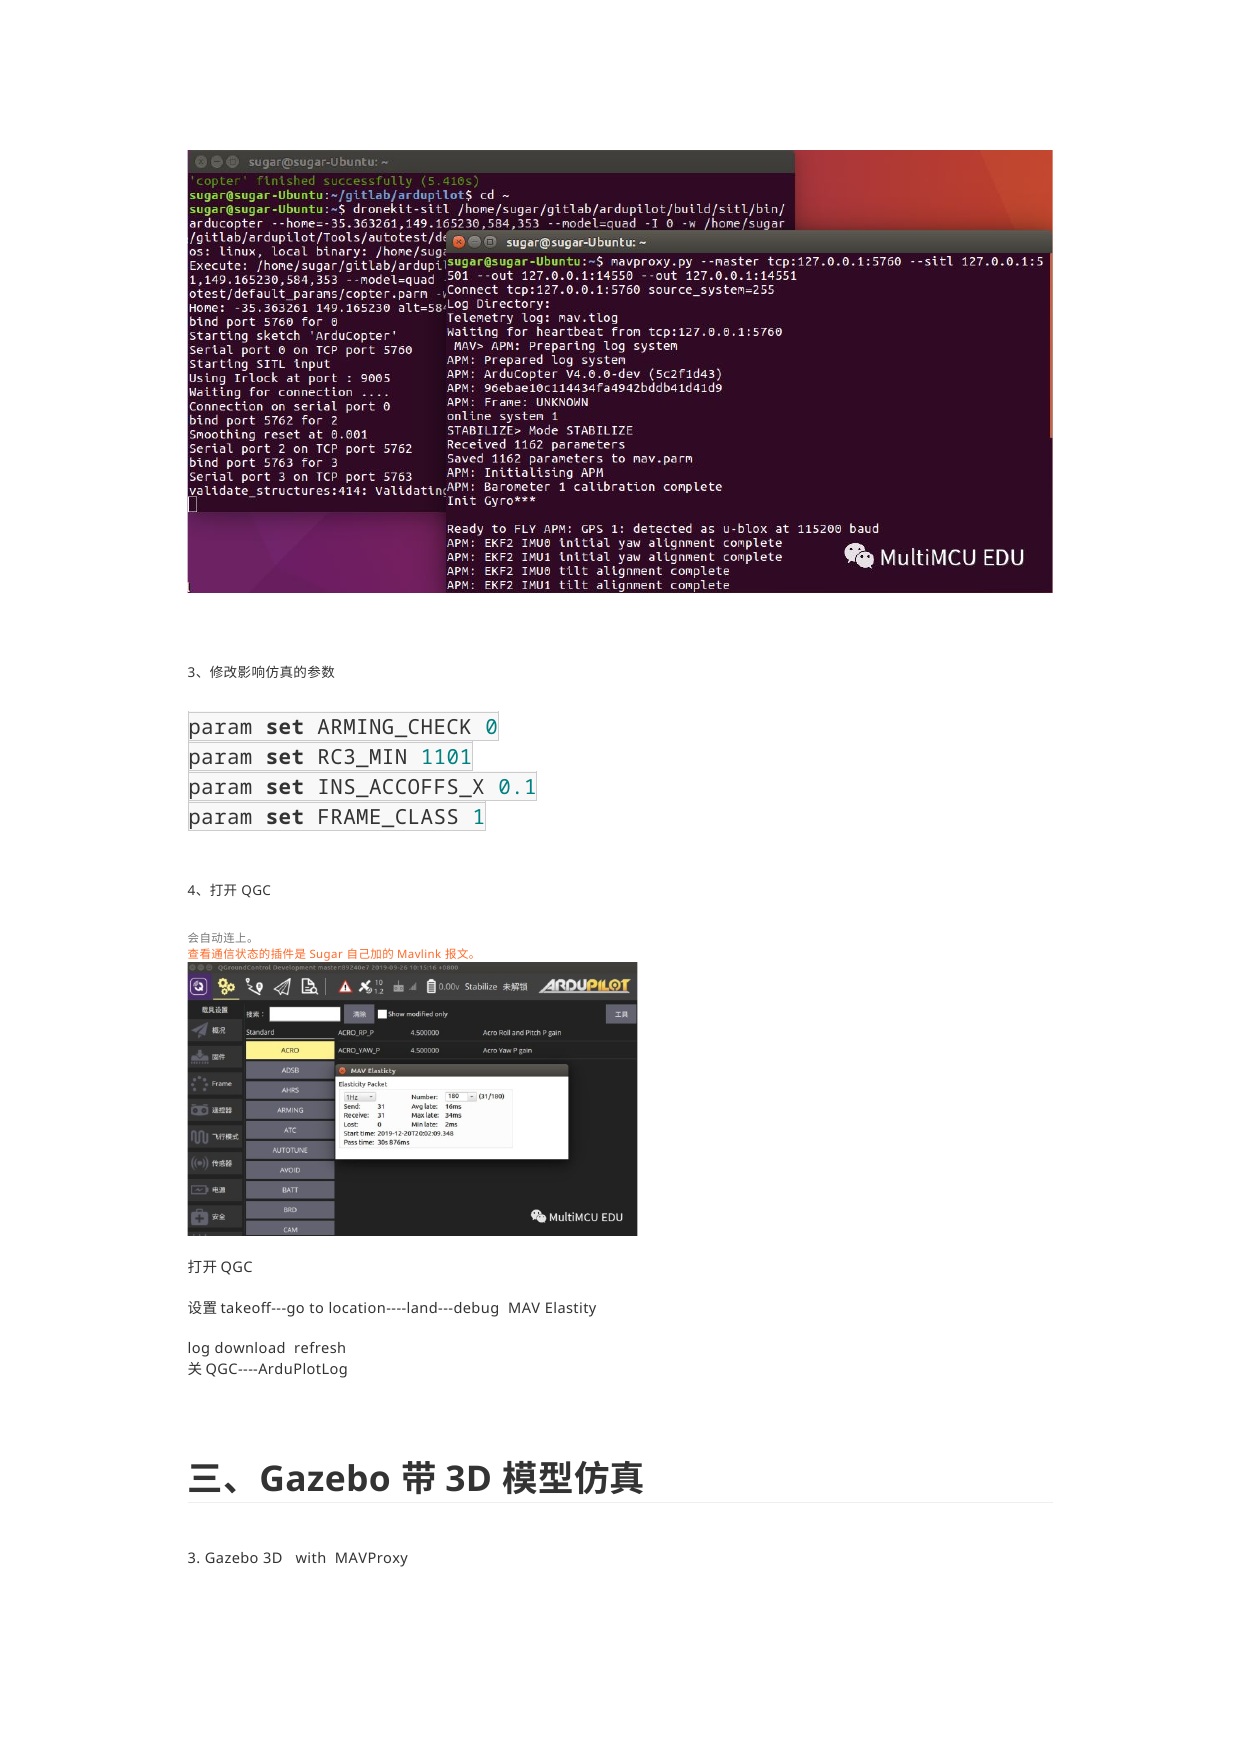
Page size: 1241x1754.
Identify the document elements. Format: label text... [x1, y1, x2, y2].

text 4、打开 QGC [187, 880, 1053, 899]
text 关QGC----ArduPlotLog [187, 1357, 1053, 1378]
text [499, 711, 1053, 741]
text 3、修改影响仿真的参数 [187, 662, 1053, 682]
text param set FRAME_CLASS 1 [189, 803, 485, 830]
text 打开QGC [187, 1255, 1053, 1276]
text param set ARMING_CHECK 0 [189, 713, 498, 740]
text [537, 771, 1053, 801]
text param set RC3_MIN 1101 [189, 743, 472, 770]
text 3. Gazebo 3D with MAVProxy [187, 1547, 1053, 1567]
text param set INS_ACCOFFS_X 0.1 [189, 773, 536, 800]
text 设置takeoff---go to location----land---debug MAV Elastity [187, 1296, 1053, 1317]
picture [187, 962, 638, 1236]
text log download refresh [187, 1337, 1053, 1357]
text [486, 801, 1053, 831]
subtitle 三、Gazebo 带 3D 模型仿真 [187, 1451, 1053, 1503]
text [473, 741, 1053, 771]
text 会自动连上。 查看通信状态的插件是 Sugar 自己加的 Mavlink 报文。 [187, 929, 1053, 962]
picture [187, 150, 1053, 593]
